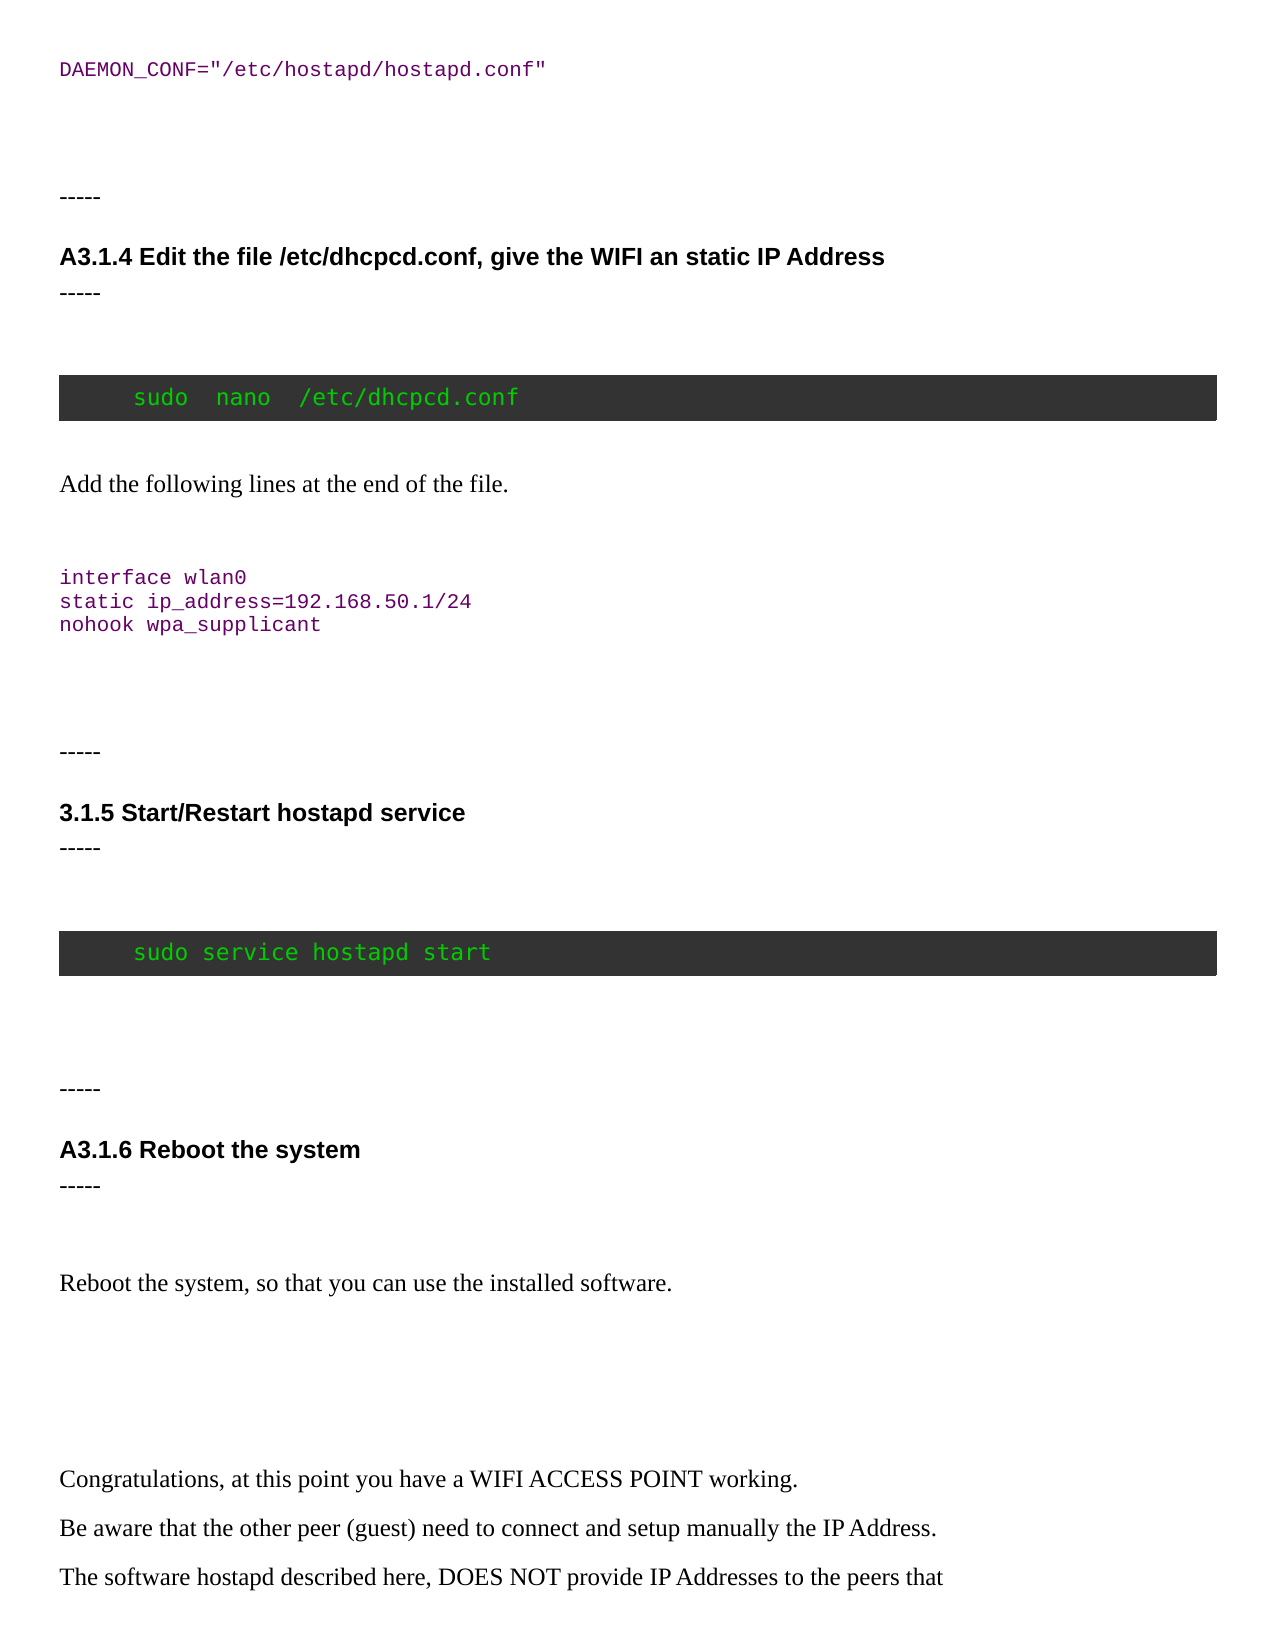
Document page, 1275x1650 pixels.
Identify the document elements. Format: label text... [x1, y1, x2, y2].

text ----- [59, 277, 1216, 306]
text The software hostapd described here, DOES NOT provide IP Addresses to the peers that [59, 1562, 1216, 1591]
text ----- [59, 736, 1216, 765]
subtitle A3.1.6 Reboot the system [59, 1135, 1216, 1163]
text DAEMON_CONF="/etc/hostapd/hostapd.conf" [59, 59, 1216, 83]
text sudo service hostapd start [60, 932, 1216, 975]
text sudo nano /etc/dhcpcd.conf [60, 376, 1216, 420]
text static ip_address=192.168.50.1/24 [59, 591, 1216, 614]
subtitle A3.1.4 Edit the file /etc/dhcpcd.conf, give the WIFI an static IP Address [59, 242, 1216, 271]
text Congratulations, at this point you have a WIFI ACCESS POINT working. [59, 1464, 1216, 1493]
text ----- [59, 181, 1216, 209]
subtitle 3.1.5 Start/Restart hostapd service [59, 798, 1216, 826]
text Add the following lines at the end of the file. [59, 469, 1216, 498]
text Be aware that the other peer (guest) need to connect and setup manually the IP Address. [59, 1513, 1216, 1542]
text nohook wpa_supplicant [59, 614, 1216, 638]
text Reboot the system, so that you can use the installed software. [59, 1268, 1216, 1297]
text interface wlan0 [59, 567, 1216, 591]
text ----- [59, 832, 1216, 861]
text ----- [59, 1170, 1216, 1198]
text ----- [59, 1073, 1216, 1102]
